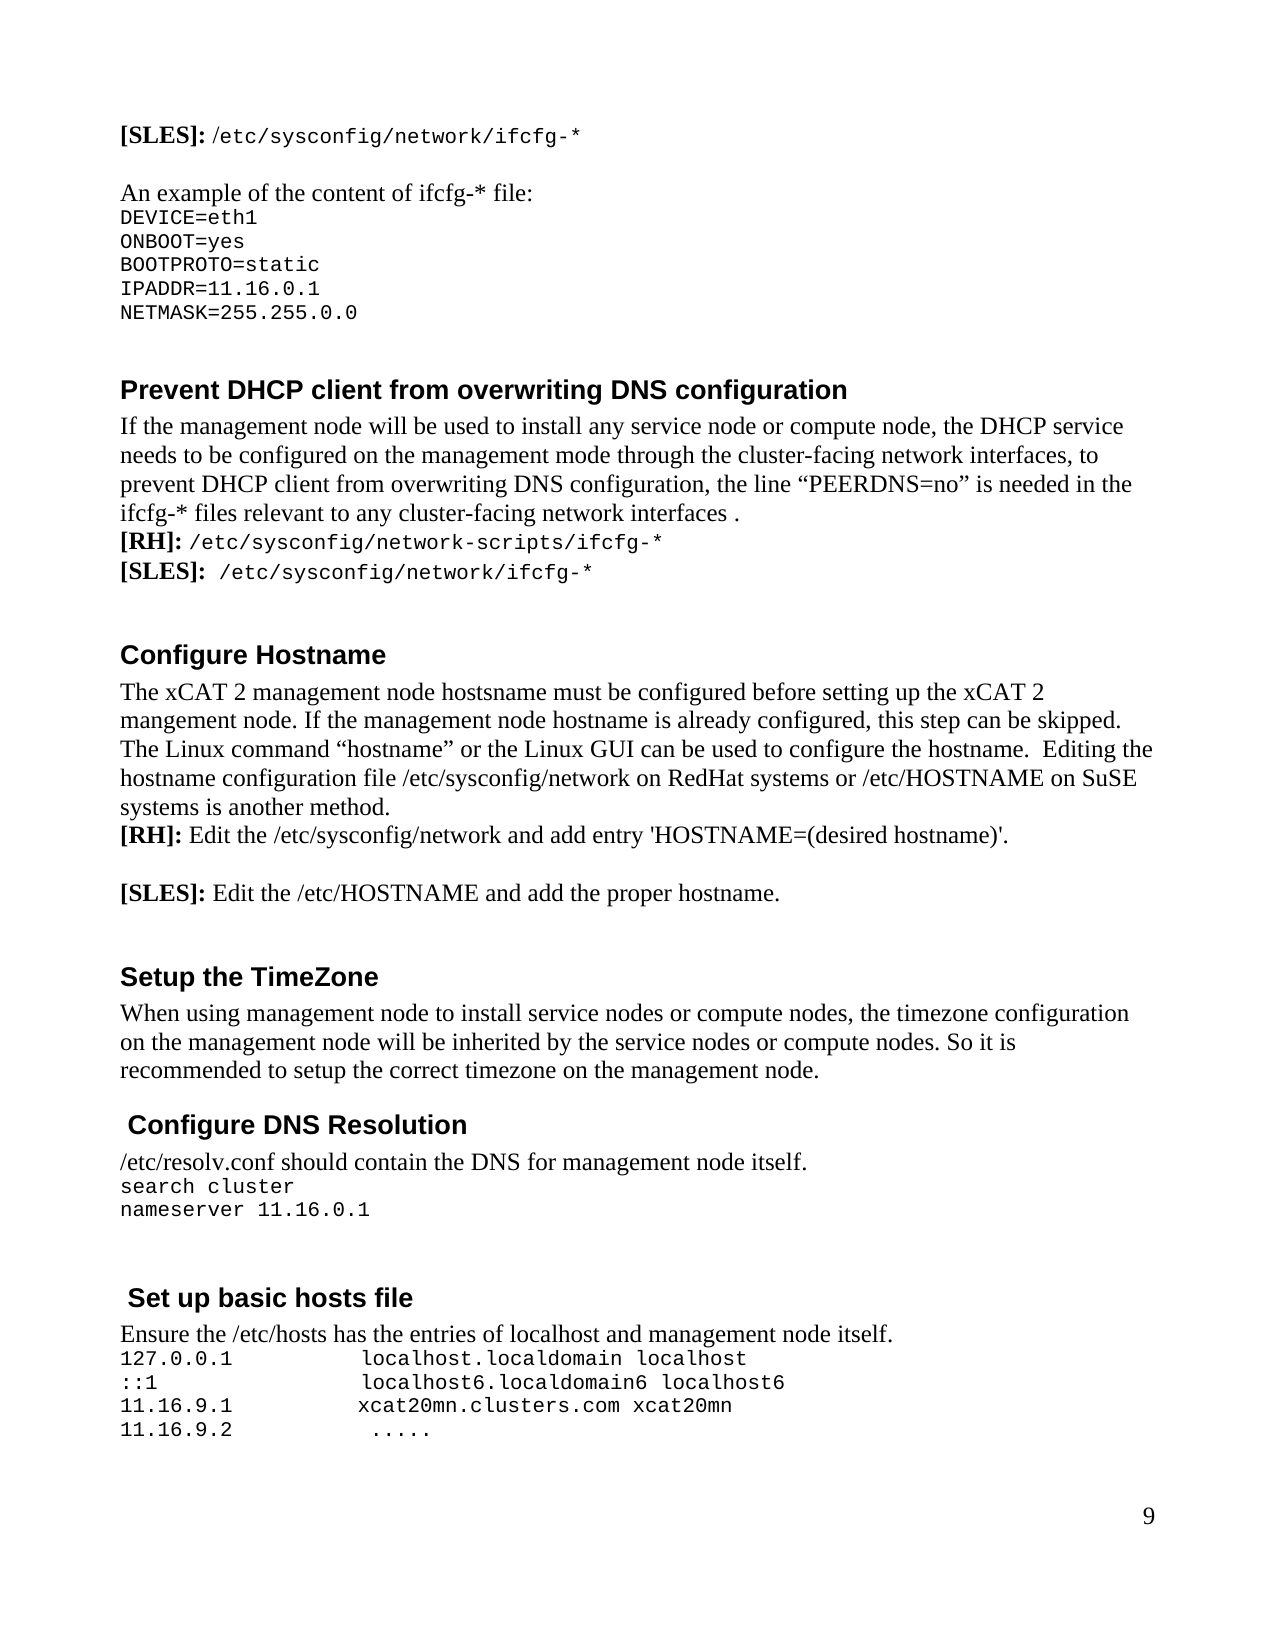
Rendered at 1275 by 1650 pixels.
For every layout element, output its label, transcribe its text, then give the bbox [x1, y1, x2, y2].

text IPADDR=11.16.0.1 [120, 278, 1155, 302]
text search cluster [120, 1176, 1155, 1199]
text The xCAT 2 management node hostsname must be configured before setting up the xCAT 2 mangement node. If the management node hostname is already configured, this step can be skipped. The Linux command “hostname” or the Linux GUI can be used to configure the hostname. Editing the hostname configuration file /etc/sysconfig/network on RedHat systems or /etc/HOSTNAME on SuSE systems is another method. [120, 677, 1155, 821]
subtitle Prevent DHCP client from overwriting DNS configuration [120, 374, 1155, 405]
text ::1 localhost6.localdomain6 localhost6 [120, 1372, 1155, 1396]
list ..... [120, 1419, 1155, 1443]
subtitle Set up basic hosts file [120, 1282, 1155, 1313]
subtitle Setup the TimeZone [120, 961, 1155, 992]
text nameserver 11.16.0.1 [120, 1199, 1155, 1223]
text /etc/resolv.conf should contain the DNS for management node itself. [120, 1147, 1155, 1176]
text NETMASK=255.255.0.0 [120, 302, 1155, 325]
text [RH]: /etc/sysconfig/network-scripts/ifcfg-* [120, 526, 1155, 556]
text An example of the content of ifcfg-* file: [120, 178, 1155, 207]
list xcat20mn.clusters.com xcat20mn [120, 1396, 1155, 1419]
text [RH]: Edit the /etc/sysconfig/network and add entry 'HOSTNAME=(desired hostname)'. [120, 821, 1155, 849]
text [SLES]: /etc/sysconfig/network/ifcfg-* [120, 556, 1155, 586]
text Ensure the /etc/hosts has the entries of localhost and management node itself. [120, 1319, 1155, 1348]
subtitle Configure Hostname [120, 639, 1155, 671]
text 127.0.0.1 localhost.localdomain localhost [120, 1348, 1155, 1372]
text When using management node to install service nodes or compute nodes, the timezone configuration on the management node will be inherited by the service nodes or compute nodes. So it is recommended to setup the correct timezone on the management node. [120, 998, 1155, 1084]
text DEVICE=eth1 [120, 207, 1155, 231]
text [SLES]: Edit the /etc/HOSTNAME and add the proper hostname. [120, 878, 1155, 907]
text If the management node will be used to install any service node or compute node, the DHCP service needs to be configured on the management mode through the cluster-facing network interfaces, to prevent DHCP client from overwriting DNS configuration, the line “PEERDNS=no” is needed in the ifcfg-* files relevant to any cluster-facing network interfaces . [120, 411, 1155, 526]
text [SLES]: /etc/sysconfig/network/ifcfg-* [120, 120, 1155, 149]
text ONBOOT=yes [120, 231, 1155, 254]
subtitle Configure DNS Resolution [120, 1109, 1155, 1141]
text BOOTPROTO=static [120, 254, 1155, 278]
